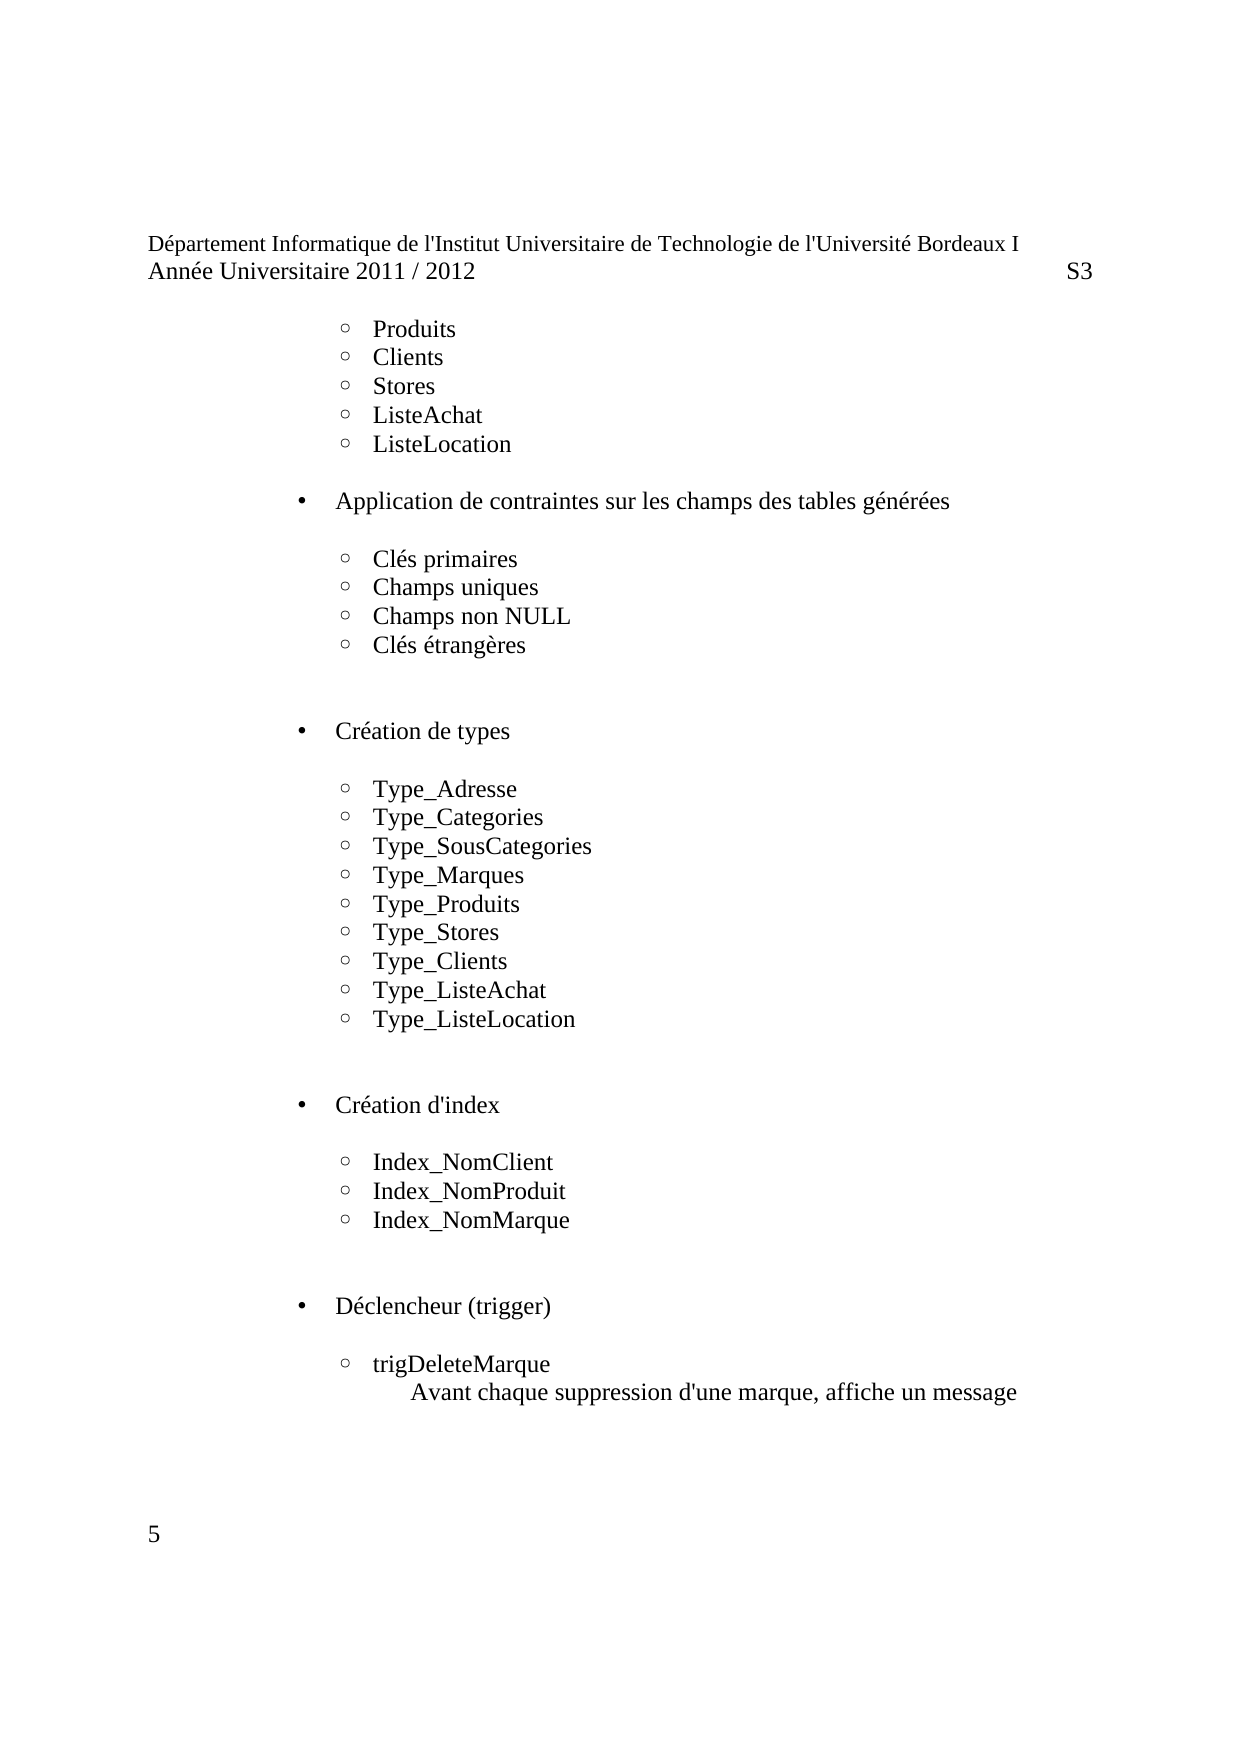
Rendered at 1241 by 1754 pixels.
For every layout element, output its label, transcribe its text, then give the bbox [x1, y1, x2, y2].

list Type_Stores [335, 917, 1093, 946]
list Index_NomClient [335, 1147, 1093, 1176]
list Index_NomMarque [335, 1205, 1093, 1234]
list Type_ListeLocation [335, 1004, 1093, 1032]
list Champs uniques [335, 572, 1093, 601]
list ListeLocation [335, 429, 1093, 457]
list Type_Clients [335, 946, 1093, 975]
list Clés primaires [335, 544, 1093, 572]
list trigDeleteMarque [335, 1349, 1093, 1377]
list Création de types [298, 716, 1093, 745]
list Avant chaque suppression d'une marque, affiche un message [373, 1377, 1093, 1406]
list Application de contraintes sur les champs des tables générées [298, 486, 1093, 515]
list Champs non NULL [335, 601, 1093, 630]
list Type_ListeAchat [335, 975, 1093, 1004]
list Produits [335, 314, 1093, 342]
list Type_SousCategories [335, 831, 1093, 860]
list ListeAchat [335, 400, 1093, 429]
list Clés étrangères [335, 630, 1093, 659]
list Déclencheur (trigger) [298, 1291, 1093, 1320]
list Type_Marques [335, 860, 1093, 889]
list Index_NomProduit [335, 1176, 1093, 1205]
list Type_Adresse [335, 774, 1093, 802]
list Clients [335, 342, 1093, 371]
list Stores [335, 371, 1093, 400]
list Type_Categories [335, 802, 1093, 831]
list Création d'index [298, 1090, 1093, 1119]
list Type_Produits [335, 889, 1093, 917]
